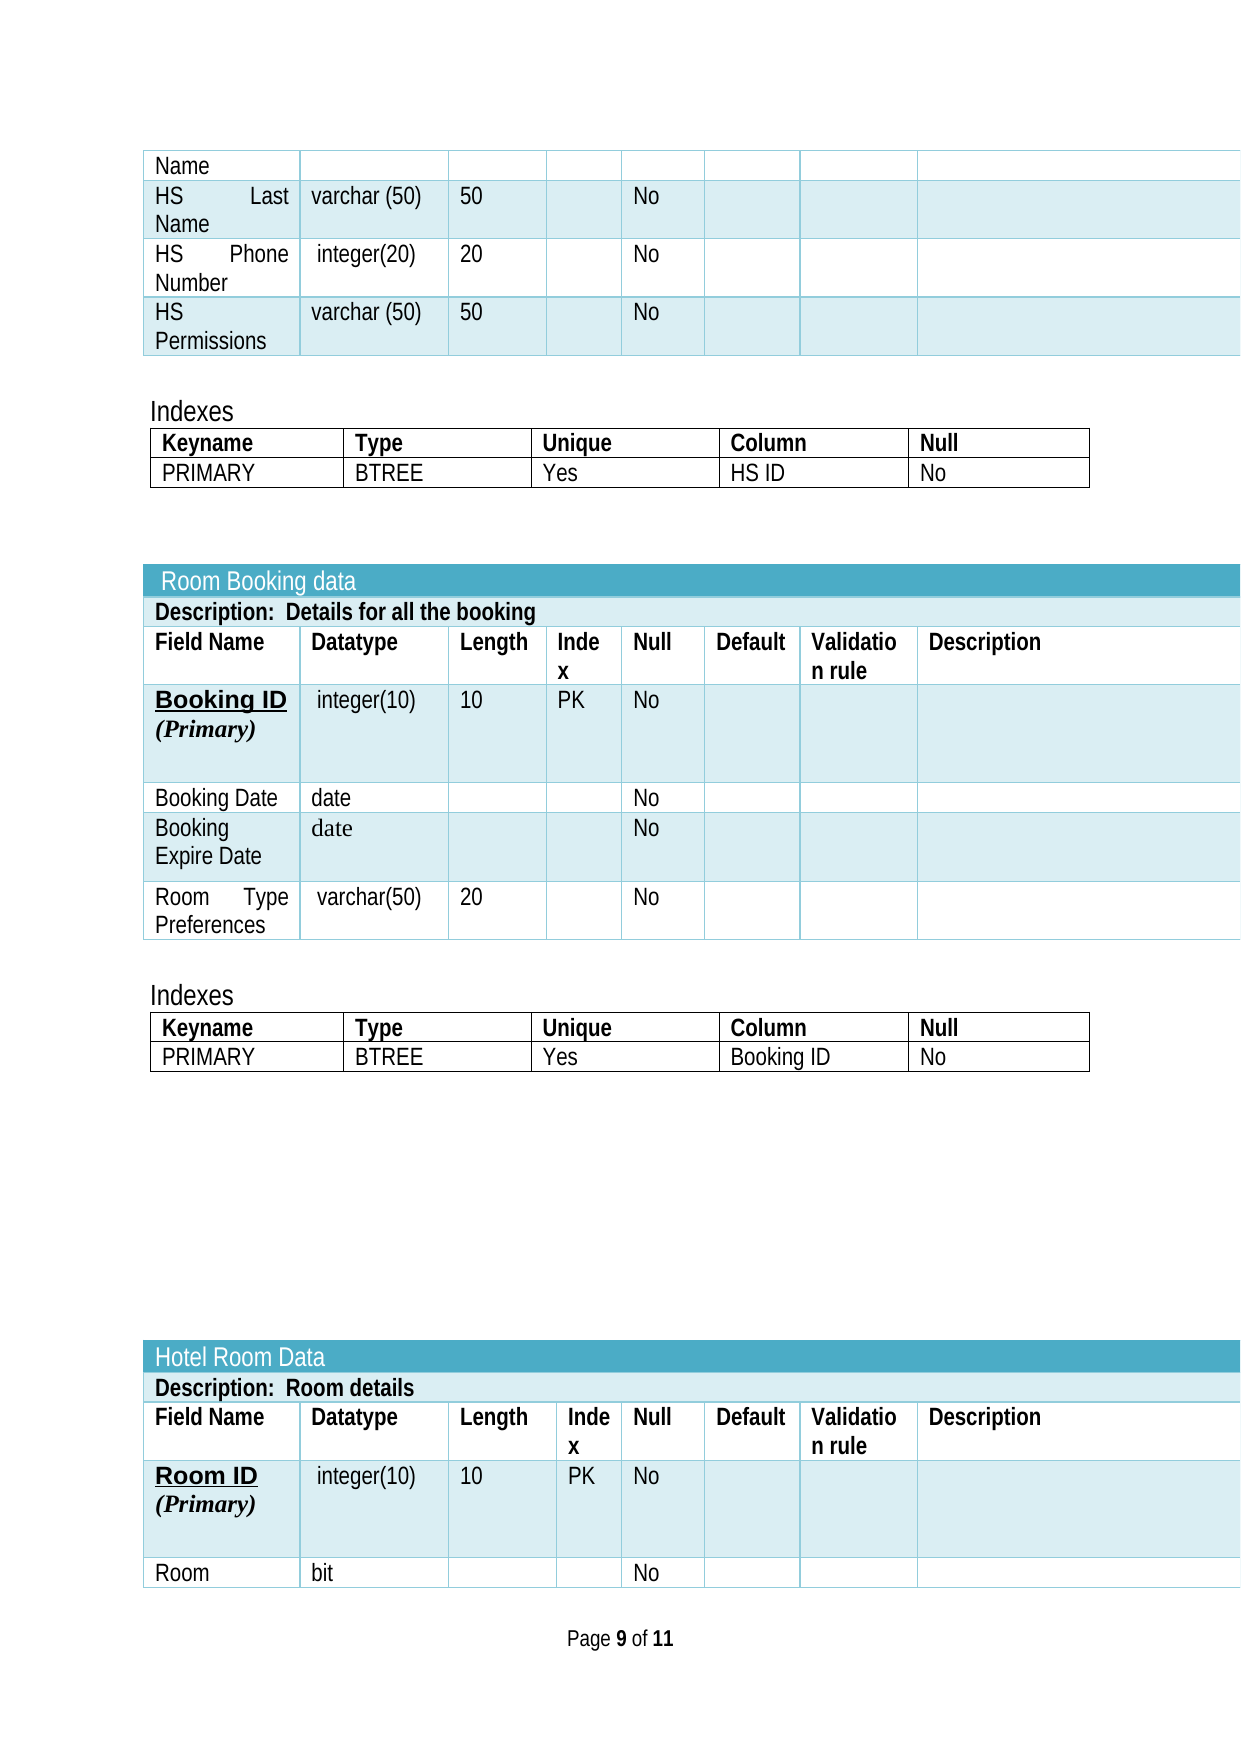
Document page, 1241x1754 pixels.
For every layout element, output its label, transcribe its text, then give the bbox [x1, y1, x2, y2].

table_header Room Booking data [144, 565, 1240, 596]
table_header Type [344, 1013, 531, 1041]
table_cell 50 [449, 298, 546, 355]
table_cell Description: Details for all the booking [144, 598, 1240, 626]
table_cell [449, 783, 546, 812]
table_cell [449, 151, 546, 180]
table_cell [547, 181, 621, 238]
table_cell No [622, 882, 704, 939]
table_cell Booking ID [720, 1042, 908, 1071]
table_cell Validation rule [801, 627, 917, 684]
table_cell Null [622, 1403, 704, 1460]
table_cell [801, 239, 917, 296]
table_cell Datatype [301, 1403, 448, 1460]
table_cell [547, 151, 621, 180]
table_cell PRIMARY [151, 1042, 343, 1071]
table_cell [801, 813, 917, 881]
table_cell date [301, 783, 448, 812]
table_cell [547, 239, 621, 296]
table_cell Index [547, 627, 621, 684]
table_cell 20 [449, 882, 546, 939]
table_cell [705, 685, 799, 782]
table_cell varchar (50) [301, 298, 448, 355]
table_cell Room ID (Primary) [144, 1461, 299, 1557]
table_cell HS Last Name [144, 181, 299, 238]
table_cell date [301, 813, 448, 881]
table_cell Datatype [301, 627, 448, 684]
table_cell [622, 151, 704, 180]
table_header Null [909, 1013, 1089, 1041]
table_cell 20 [449, 239, 546, 296]
table_cell [705, 239, 799, 296]
table_cell PRIMARY [151, 458, 343, 487]
table_cell Room [144, 1558, 299, 1587]
table_cell Default [705, 1403, 799, 1460]
table_cell [801, 882, 917, 939]
table_cell integer(10) [301, 685, 448, 782]
table_cell No [622, 685, 704, 782]
table_cell Null [622, 627, 704, 684]
table_cell 10 [449, 1461, 556, 1557]
table_cell HS Permissions [144, 298, 299, 355]
table_cell [918, 151, 1240, 180]
table_cell No [622, 298, 704, 355]
table_cell [918, 181, 1240, 238]
table_cell varchar(50) [301, 882, 448, 939]
table_cell [705, 813, 799, 881]
table_cell [918, 685, 1240, 782]
table_cell [801, 783, 917, 812]
table_cell Length [449, 1403, 556, 1460]
table_cell Default [705, 627, 799, 684]
table_header Unique [532, 429, 719, 457]
table_cell [801, 1461, 917, 1557]
table_header Column [720, 1013, 908, 1041]
text Indexes [150, 394, 1090, 427]
table_cell No [622, 239, 704, 296]
table_cell Description [918, 627, 1240, 684]
table_cell BTREE [344, 458, 531, 487]
table_cell HS Phone Number [144, 239, 299, 296]
table_cell Booking ID (Primary) [144, 685, 299, 782]
table_cell Validation rule [801, 1403, 917, 1460]
table_cell [801, 1558, 917, 1587]
table_cell [547, 882, 621, 939]
table_cell [705, 181, 799, 238]
table_cell [705, 151, 799, 180]
table_cell [801, 685, 917, 782]
table_cell Booking Date [144, 783, 299, 812]
table_cell No [909, 1042, 1089, 1071]
table_cell Length [449, 627, 546, 684]
table_cell [705, 1461, 799, 1557]
table_cell Room Type Preferences [144, 882, 299, 939]
table_cell PK [547, 685, 621, 782]
table_cell No [622, 1558, 704, 1587]
table_cell Yes [532, 458, 719, 487]
table_cell [705, 1558, 799, 1587]
table_cell [918, 1558, 1240, 1587]
table_cell [918, 813, 1240, 881]
table_cell [705, 882, 799, 939]
table_cell [918, 1461, 1240, 1557]
table_cell [547, 298, 621, 355]
table_cell No [622, 813, 704, 881]
table_header Hotel Room Data [144, 1341, 1240, 1372]
table_cell Field Name [144, 627, 299, 684]
table_cell Booking Expire Date [144, 813, 299, 881]
table_cell HS ID [720, 458, 908, 487]
table_cell [801, 151, 917, 180]
table_cell No [622, 783, 704, 812]
table_header Unique [532, 1013, 719, 1041]
table_cell bit [301, 1558, 448, 1587]
table_cell [449, 813, 546, 881]
table_cell integer(20) [301, 239, 448, 296]
table_cell PK [557, 1461, 621, 1557]
table_cell Yes [532, 1042, 719, 1071]
table_cell [801, 181, 917, 238]
table_cell varchar (50) [301, 181, 448, 238]
table_header Keyname [151, 1013, 343, 1041]
table_cell BTREE [344, 1042, 531, 1071]
table_header Type [344, 429, 531, 457]
table_cell No [622, 181, 704, 238]
table_cell Name [144, 151, 299, 180]
table_header Keyname [151, 429, 343, 457]
table_cell [301, 151, 448, 180]
text Indexes [150, 978, 1090, 1012]
table_cell [705, 783, 799, 812]
table_cell [557, 1558, 621, 1587]
table_cell [705, 298, 799, 355]
table_cell No [909, 458, 1089, 487]
table_cell Description: Room details [144, 1373, 1240, 1401]
table_cell [918, 882, 1240, 939]
table_cell [801, 298, 917, 355]
table_cell Description [918, 1403, 1240, 1460]
table_header Column [720, 429, 908, 457]
table_cell integer(10) [301, 1461, 448, 1557]
table_cell Field Name [144, 1403, 299, 1460]
table_cell Index [557, 1403, 621, 1460]
table_cell 50 [449, 181, 546, 238]
table_cell [547, 813, 621, 881]
table_header Null [909, 429, 1089, 457]
table_cell [918, 298, 1240, 355]
table_cell [449, 1558, 556, 1587]
table_cell [547, 783, 621, 812]
table_cell No [622, 1461, 704, 1557]
table_cell [918, 783, 1240, 812]
table_cell 10 [449, 685, 546, 782]
table_cell [918, 239, 1240, 296]
